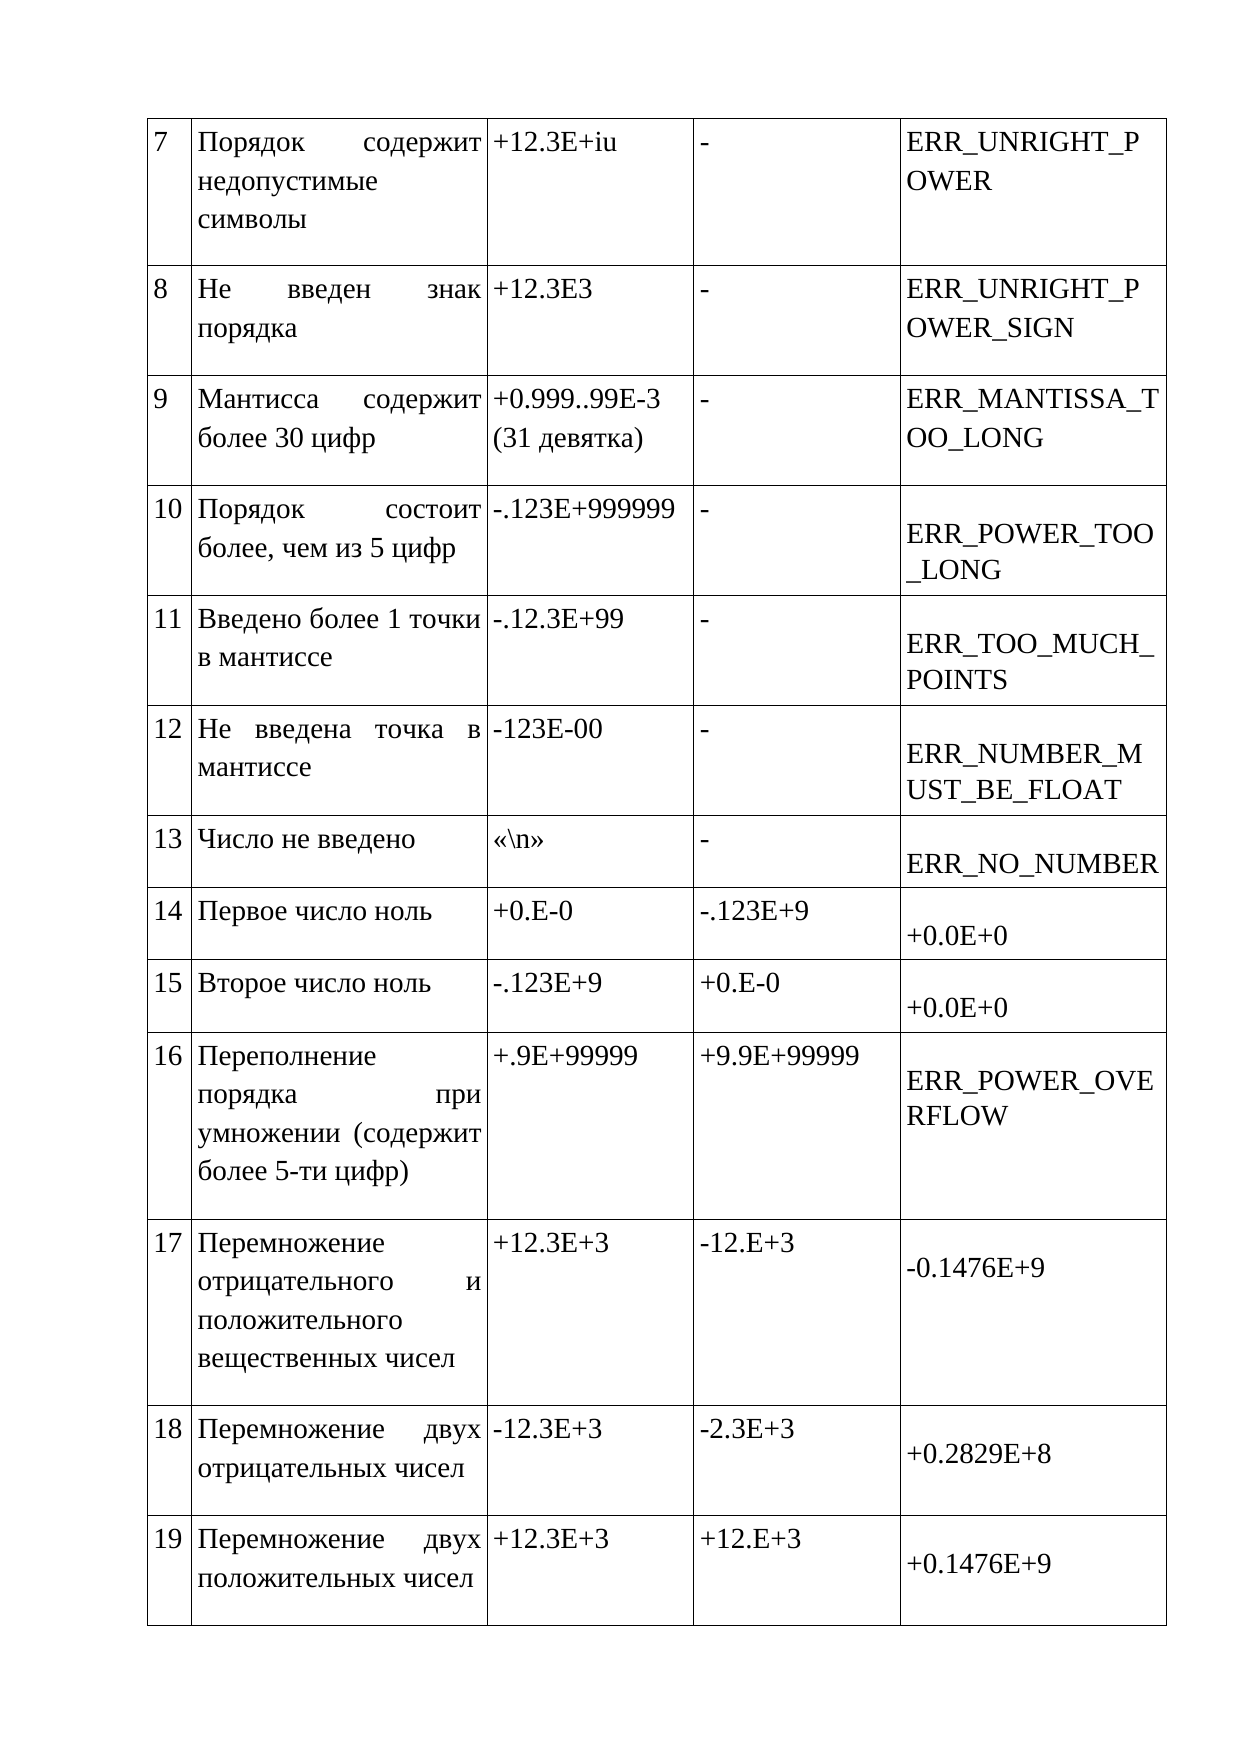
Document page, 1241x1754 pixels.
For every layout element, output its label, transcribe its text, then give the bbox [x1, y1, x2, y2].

table_cell +12.3E+3 [488, 1516, 693, 1625]
table_cell - [694, 706, 900, 814]
table_cell -12.E+3 [694, 1220, 900, 1405]
table_cell -.123E+9 [488, 960, 693, 1031]
table_cell +0.1476E+9 [901, 1516, 1166, 1625]
table_cell 15 [148, 960, 191, 1031]
table_cell 18 [148, 1406, 191, 1515]
table_cell - [694, 119, 900, 265]
table_cell 7 [148, 119, 191, 265]
table_cell Перемножение двух положительных чисел [192, 1516, 487, 1625]
table_cell Первое число ноль [192, 888, 487, 959]
table_cell +0.999..99E-3 (31 девятка) [488, 376, 693, 485]
table_cell «\n» [488, 816, 693, 887]
table_cell Порядок содержит недопустимые символы [192, 119, 487, 265]
table_cell Введено более 1 точки в мантиссе [192, 596, 487, 705]
table_cell +12.3E3 [488, 266, 693, 375]
table_cell +0.0E+0 [901, 960, 1166, 1031]
table_cell +0.2829E+8 [901, 1406, 1166, 1515]
table_cell +12.3E+3 [488, 1220, 693, 1405]
table_cell -2.3E+3 [694, 1406, 900, 1515]
table_cell -0.1476E+9 [901, 1220, 1166, 1405]
table_cell +12.E+3 [694, 1516, 900, 1625]
table_cell Переполнение порядка при умножении (содержит более 5-ти цифр) [192, 1033, 487, 1218]
table_cell +9.9E+99999 [694, 1033, 900, 1218]
table_cell Мантисса содержит более 30 цифр [192, 376, 487, 485]
table_cell 9 [148, 376, 191, 485]
table_cell - [694, 816, 900, 887]
table_cell ERR_POWER_TOO_LONG [901, 486, 1166, 595]
table_cell +0.0E+0 [901, 888, 1166, 959]
table_cell - [694, 486, 900, 595]
table_cell 11 [148, 596, 191, 705]
table_cell - [694, 596, 900, 705]
table_cell ERR_POWER_OVERFLOW [901, 1033, 1166, 1218]
table_cell +0.E-0 [488, 888, 693, 959]
table_cell Число не введено [192, 816, 487, 887]
table_cell 13 [148, 816, 191, 887]
table_cell 8 [148, 266, 191, 375]
table_cell 16 [148, 1033, 191, 1218]
table_cell Не введена точка в мантиссе [192, 706, 487, 814]
table_cell 19 [148, 1516, 191, 1625]
table_cell -12.3E+3 [488, 1406, 693, 1515]
table_cell Не введен знак порядка [192, 266, 487, 375]
table_cell 14 [148, 888, 191, 959]
table_cell +12.3E+iu [488, 119, 693, 265]
table_cell ERR_UNRIGHT_POWER_SIGN [901, 266, 1166, 375]
table_cell ERR_TOO_MUCH_POINTS [901, 596, 1166, 705]
table_cell Второе число ноль [192, 960, 487, 1031]
table_cell Перемножение отрицательного и положительного вещественных чисел [192, 1220, 487, 1405]
table_cell -.123E+9 [694, 888, 900, 959]
table_cell 10 [148, 486, 191, 595]
table_cell - [694, 266, 900, 375]
table_cell -.12.3E+99 [488, 596, 693, 705]
table_cell 17 [148, 1220, 191, 1405]
table_cell Перемножение двух отрицательных чисел [192, 1406, 487, 1515]
table_cell ERR_NUMBER_MUST_BE_FLOAT [901, 706, 1166, 814]
table_cell +0.E-0 [694, 960, 900, 1031]
table_cell ERR_NO_NUMBER [901, 816, 1166, 887]
table_cell ERR_MANTISSA_TOO_LONG [901, 376, 1166, 485]
table_cell 12 [148, 706, 191, 814]
table_cell - [694, 376, 900, 485]
table_cell -.123E+999999 [488, 486, 693, 595]
table_cell -123E-00 [488, 706, 693, 814]
table_cell Порядок состоит более, чем из 5 цифр [192, 486, 487, 595]
table_cell ERR_UNRIGHT_POWER [901, 119, 1166, 265]
table_cell +.9E+99999 [488, 1033, 693, 1218]
